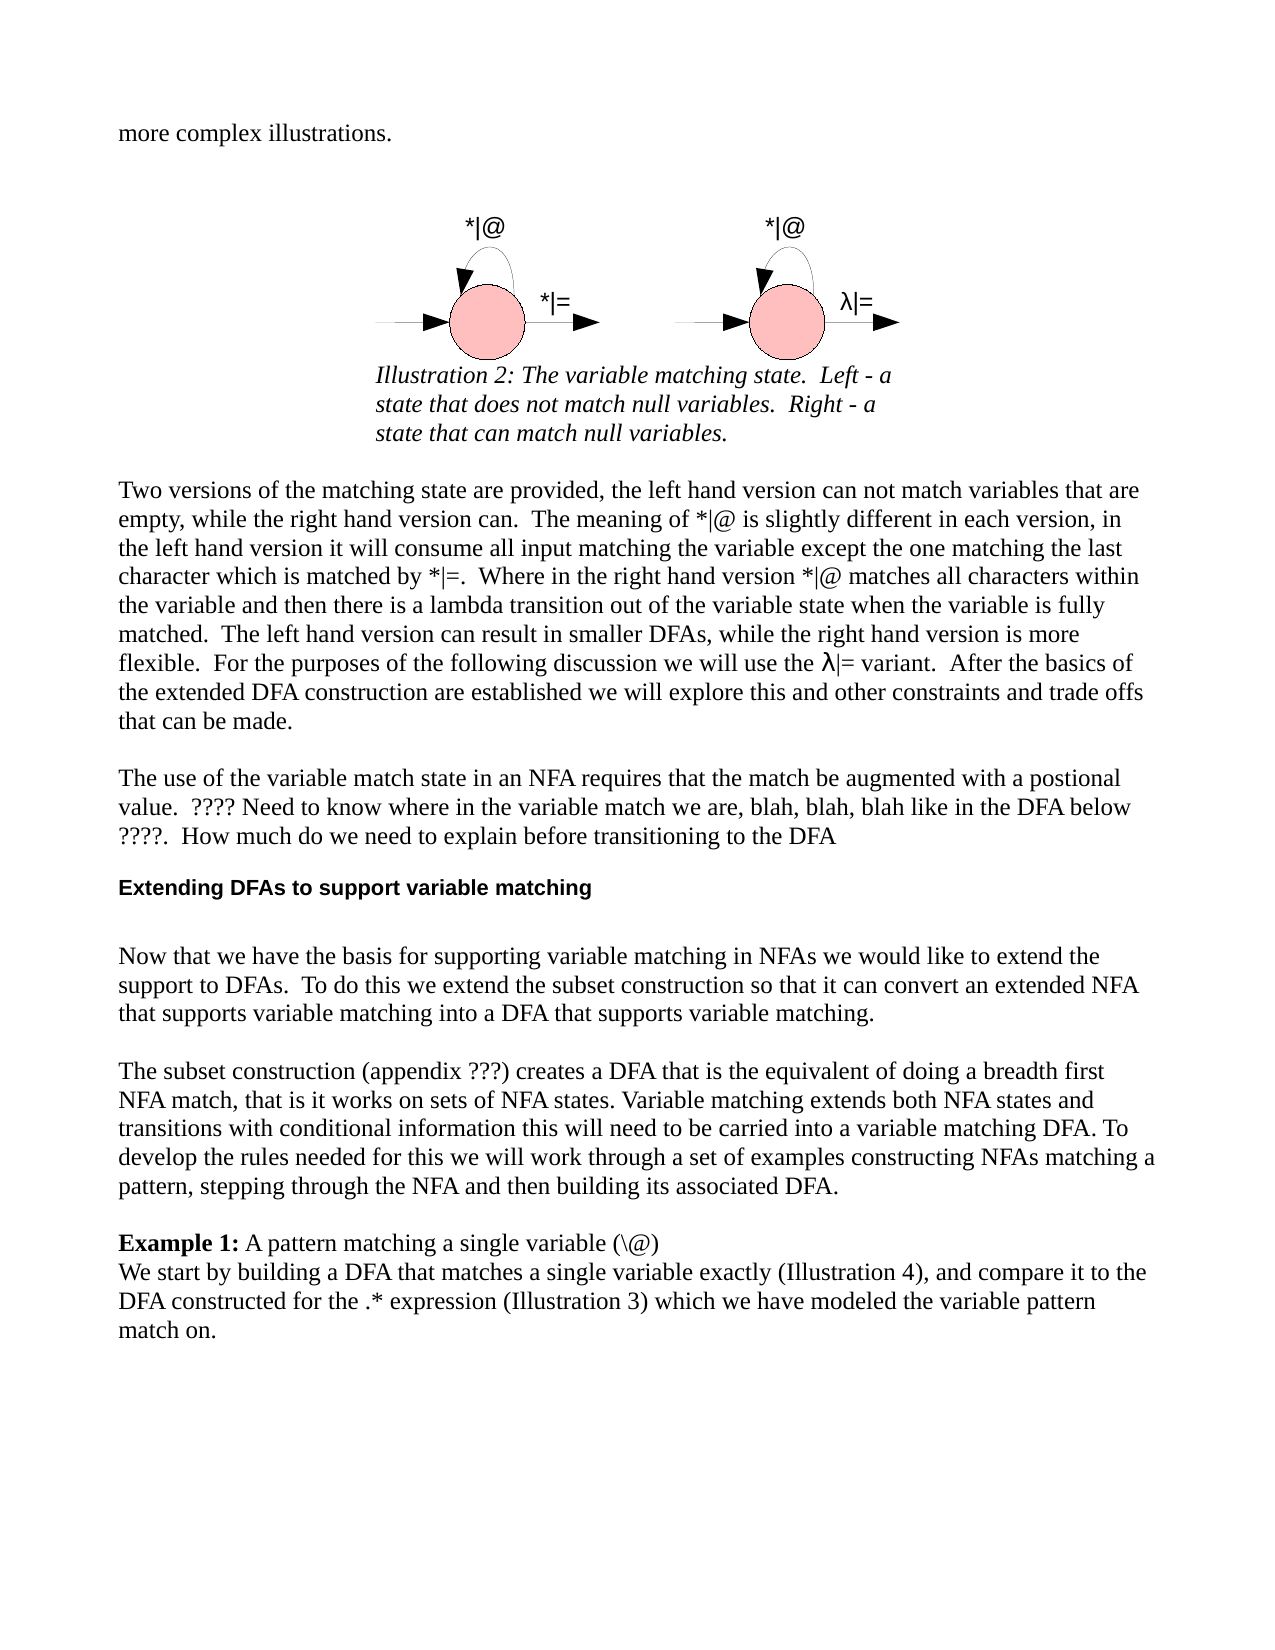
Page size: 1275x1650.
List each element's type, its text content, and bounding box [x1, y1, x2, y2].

text Now that we have the basis for supporting variable matching in NFAs we would like to extend the support to DFAs. To do this we extend the subset construction so that it can convert an extended NFA that supports variable matching into a DFA that supports variable matching. [118, 941, 1157, 1027]
text Two versions of the matching state are provided, the left hand version can not match variables that are empty, while the right hand version can. The meaning of *|@ is slightly different in each version, in the left hand version it will consume all input matching the variable except the one matching the last character which is matched by *|=. Where in the right hand version *|@ matches all characters within the variable and then there is a lambda transition out of the variable state when the variable is fully matched. The left hand version can result in smaller DFAs, while the right hand version is more flexible. For the purposes of the following discussion we will use the λ|= variant. After the basics of the extended DFA construction are established we will explore this and other constraints and trade offs that can be made. [118, 475, 1157, 734]
text Example 1: A pattern matching a single variable (\@) [118, 1228, 1157, 1257]
text ????. How much do we need to explain before transitioning to the DFA [118, 821, 1157, 849]
text more complex illustrations. [118, 118, 1157, 147]
text The use of the variable match state in an NFA requires that the match be augmented with a postional value. ???? Need to know where in the variable match we are, blah, blah, blah like in the DFA below [118, 763, 1157, 821]
subtitle Extending DFAs to support variable matching [118, 874, 1157, 900]
text We start by building a DFA that matches a single variable exactly (Illustration 4), and compare it to the DFA constructed for the .* expression (Illustration 3) which we have modeled the variable pattern match on. [118, 1257, 1157, 1343]
text Illustration 2: The variable matching state. Left - a state that does not match null variables. Right - a state that can match null variables. [375, 217, 900, 446]
text The subset construction (appendix ???) creates a DFA that is the equivalent of doing a breadth first NFA match, that is it works on sets of NFA states. Variable matching extends both NFA states and transitions with conditional information this will need to be carried into a variable matching DFA. To develop the rules needed for this we will work through a set of examples constructing NFAs matching a pattern, stepping through the NFA and then building its associated DFA. [118, 1056, 1157, 1200]
